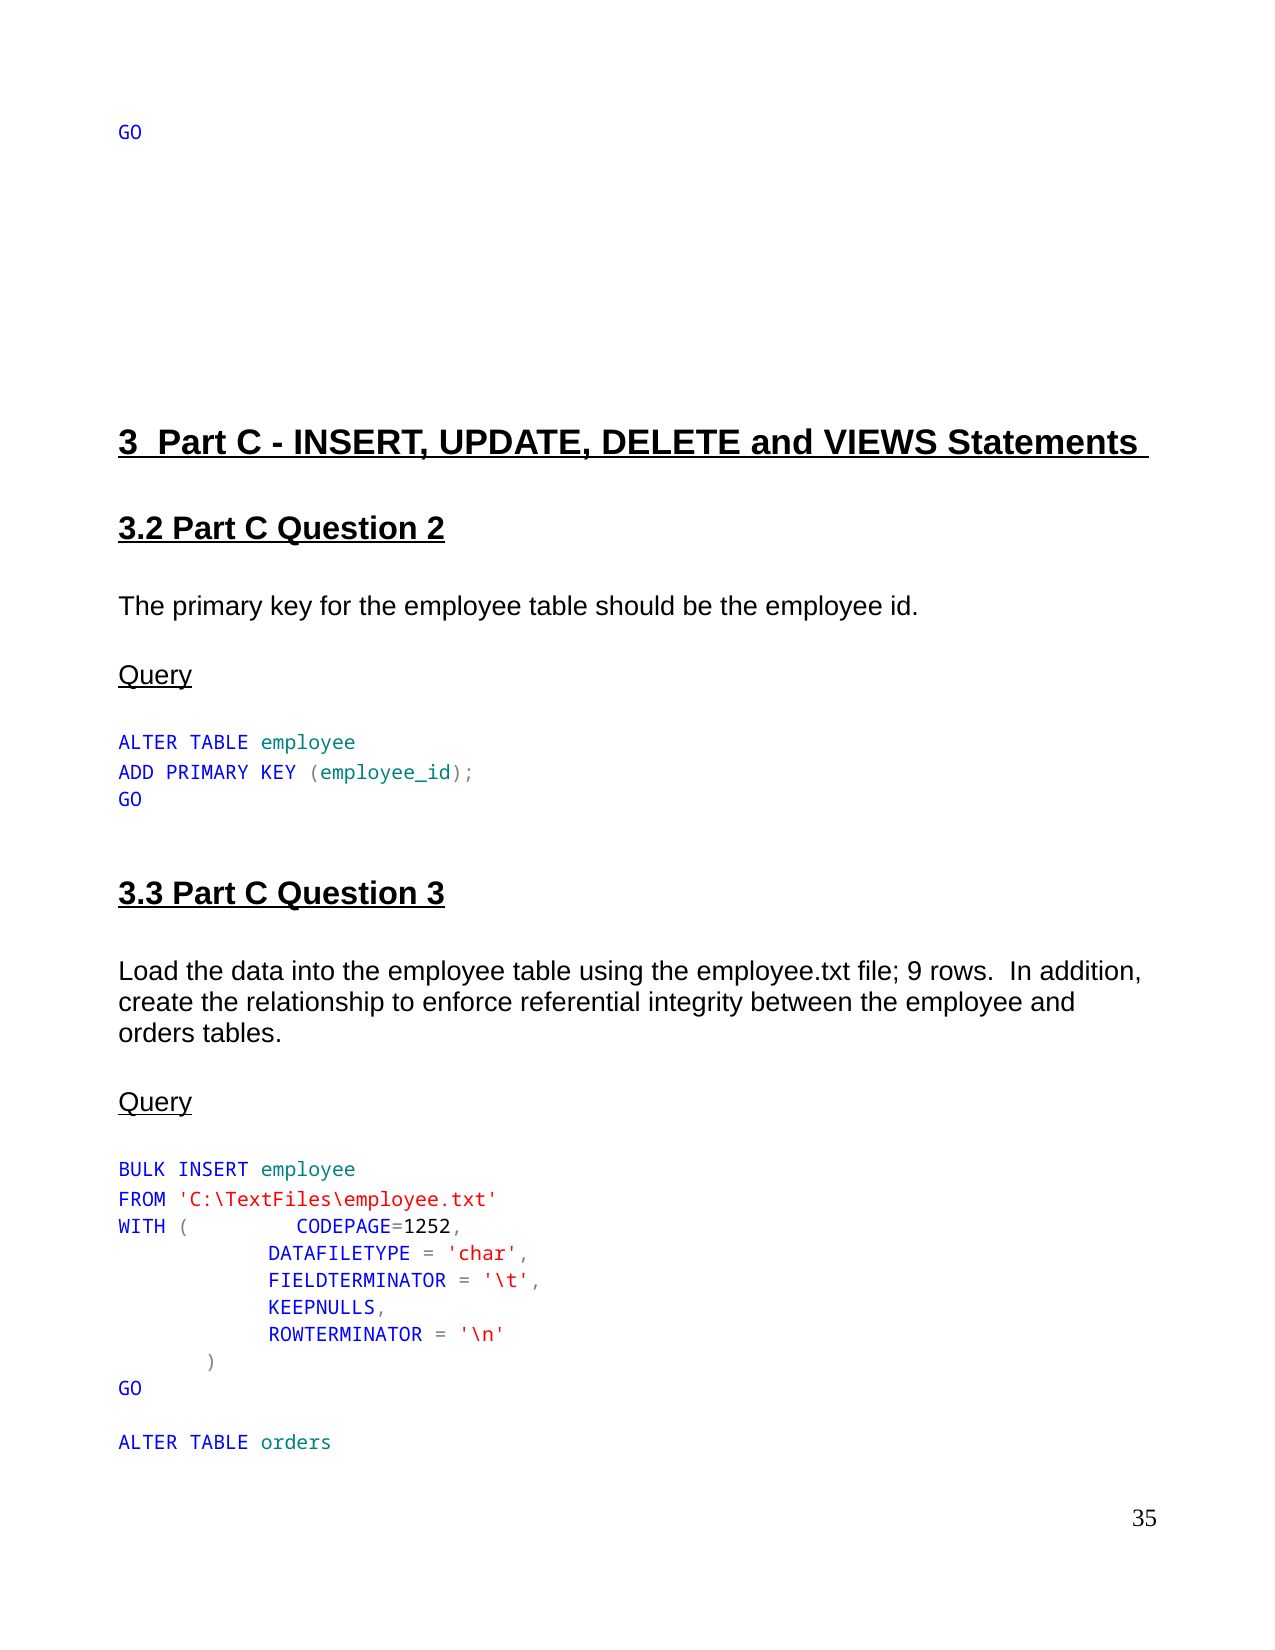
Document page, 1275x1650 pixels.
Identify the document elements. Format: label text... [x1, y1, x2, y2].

text KEEPNULLS, [118, 1293, 1157, 1320]
text ADD PRIMARY KEY (employee_id); [118, 758, 1157, 785]
text GO [118, 1374, 1157, 1401]
text Load the data into the employee table using the employee.txt file; 9 rows. In addition, create the relationship to enforce referential integrity between the employee and orders tables. [118, 955, 1157, 1049]
text Query [118, 1086, 1157, 1118]
text The primary key for the employee table should be the employee id. [118, 590, 1157, 621]
text Query [118, 659, 1157, 690]
text BULK INSERT employee [118, 1155, 1157, 1182]
text GO [118, 785, 1157, 812]
text GO [118, 118, 1157, 145]
text ROWTERMINATOR = '\n' [118, 1320, 1157, 1347]
text 3 Part C - INSERT, UPDATE, DELETE and VIEWS Statements [118, 421, 1157, 462]
text FROM 'C:\TextFiles\employee.txt' [118, 1186, 1157, 1212]
text ALTER TABLE employee [118, 728, 1157, 755]
text 3.3 Part C Question 3 [118, 874, 1157, 911]
text 3.2 Part C Question 2 [118, 509, 1157, 546]
text ) [118, 1347, 1157, 1374]
text ALTER TABLE orders [118, 1428, 1157, 1455]
text DATAFILETYPE = 'char', [118, 1239, 1157, 1266]
text FIELDTERMINATOR = '\t', [118, 1266, 1157, 1293]
text WITH ( CODEPAGE=1252, [118, 1212, 1157, 1239]
